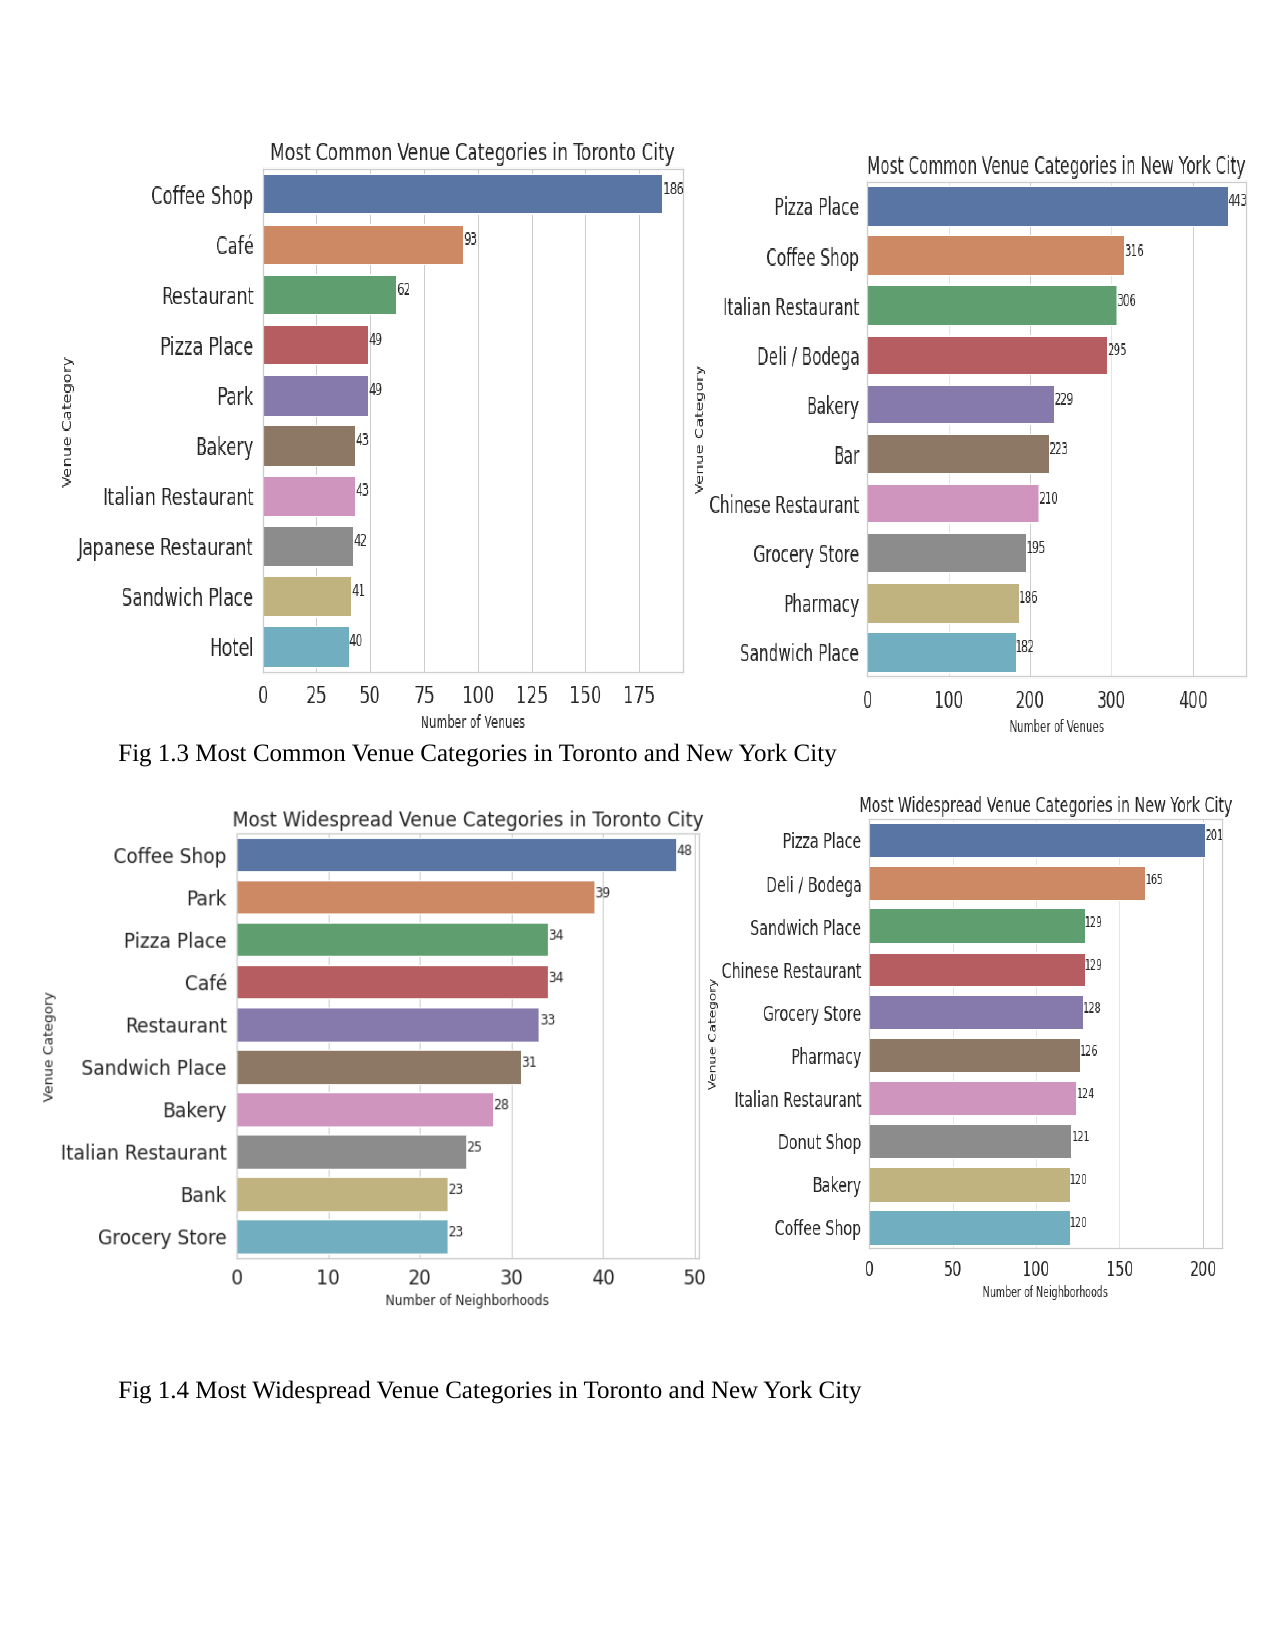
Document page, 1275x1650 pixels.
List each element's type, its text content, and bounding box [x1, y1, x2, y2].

picture [37, 794, 1237, 1312]
text Fig 1.3 Most Common Venue Categories in Toronto and New York City [118, 735, 1157, 767]
picture [61, 142, 1250, 738]
text [118, 118, 1157, 142]
text Fig 1.4 Most Widespread Venue Categories in Toronto and New York City [118, 1375, 1157, 1404]
